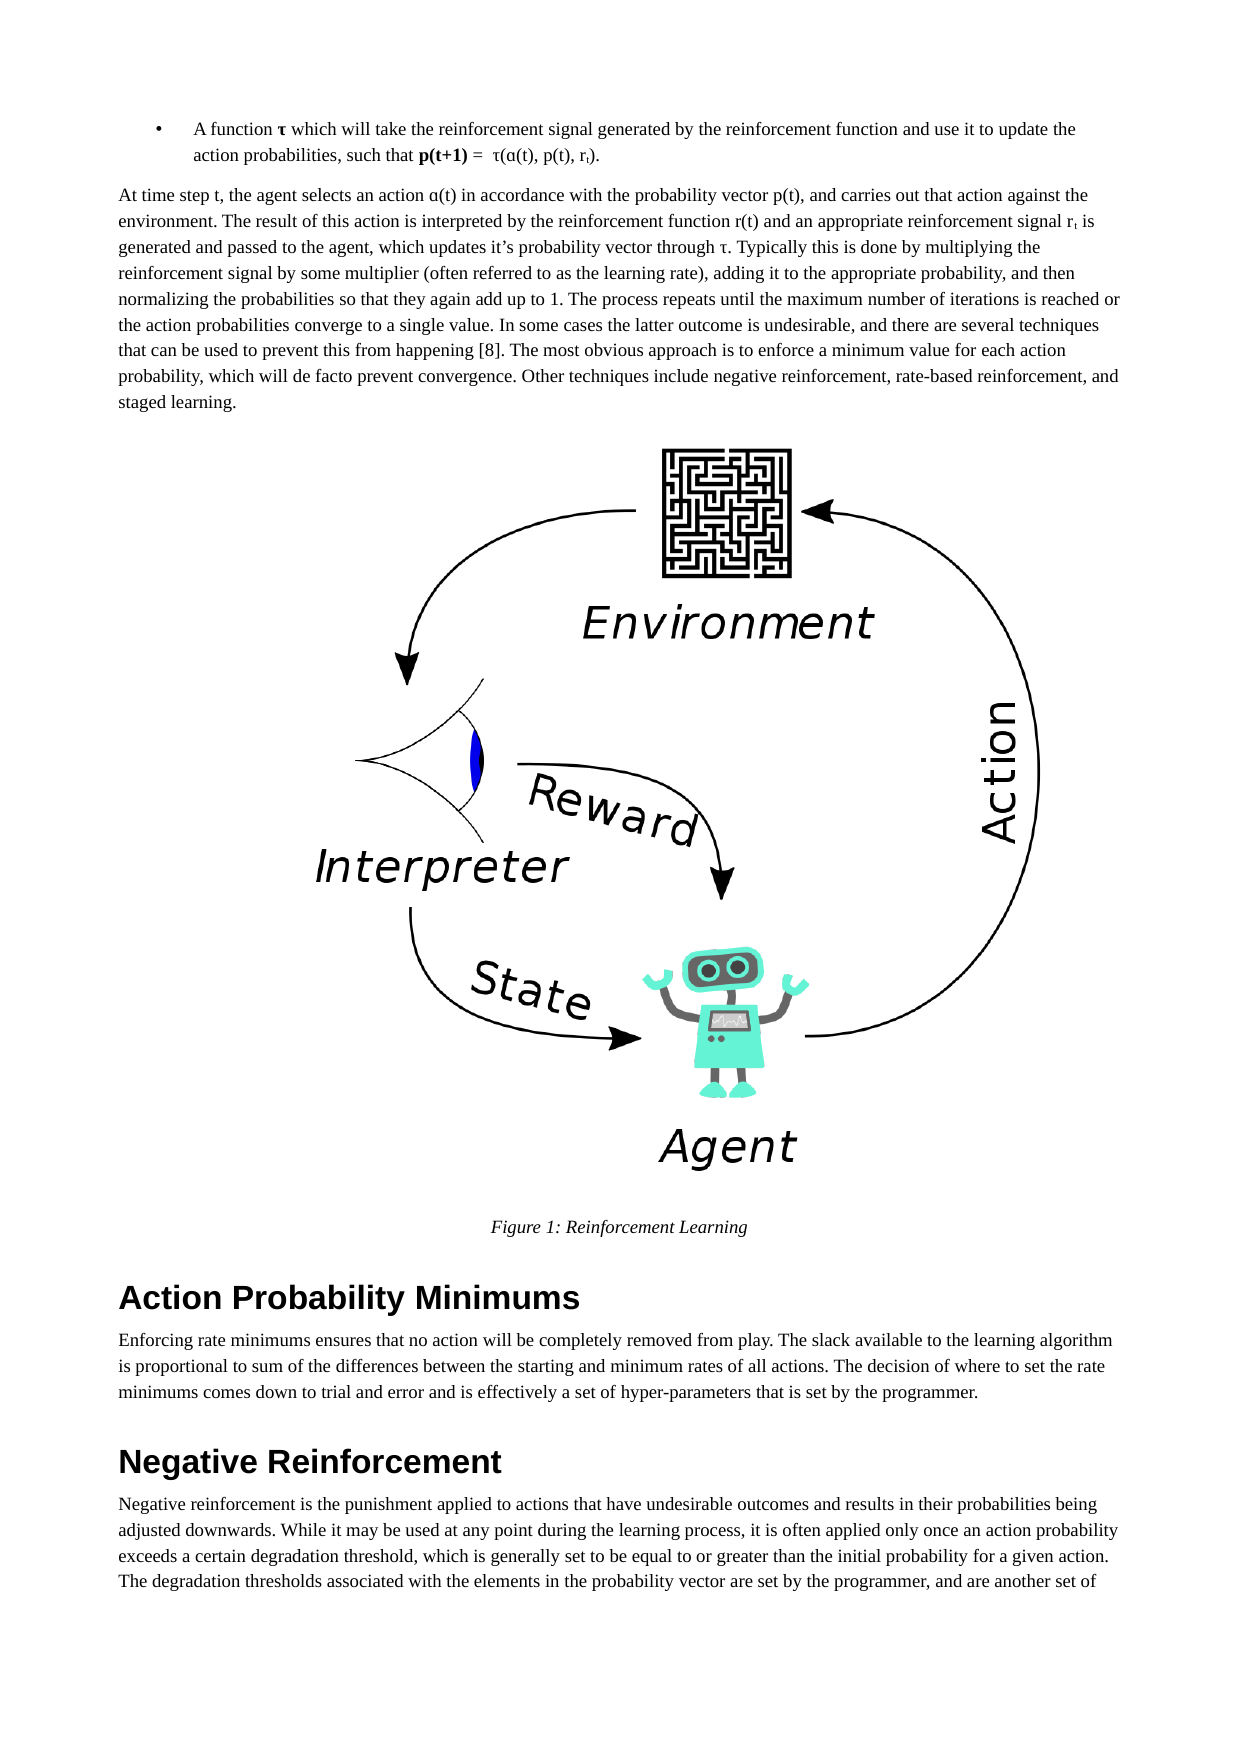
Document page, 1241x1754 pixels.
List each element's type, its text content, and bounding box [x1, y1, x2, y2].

text Negative reinforcement is the punishment applied to actions that have undesirable outcomes and results in their probabilities being adjusted downwards. While it may be used at any point during the learning process, it is often applied only once an action probability exceeds a certain degradation threshold, which is generally set to be equal to or greater than the initial probability for a given action. The degradation thresholds associated with the elements in the probability vector are set by the programmer, and are another set of [118, 1493, 1122, 1592]
text At time step t, the agent selects an action ɑ(t) in accordance with the probability vector p(t), and carries out that action against the environment. The result of this action is interpreted by the reinforcement function r(t) and an appropriate reinforcement signal rt is generated and passed to the agent, which updates it’s probability vector through τ. Typically this is done by multiplying the reinforcement signal by some multiplier (often referred to as the learning rate), adding it to the appropriate probability, and then normalizing the probabilities so that they again add up to 1. The process repeats until the maximum number of iterations is reached or the action probabilities converge to a single value. In some cases the latter outcome is undesirable, and there are several techniques that can be used to prevent this from happening [8]. The most obvious approach is to enforce a minimum value for each action probability, which will de facto prevent convergence. Other techniques include negative reinforcement, rate-based reinforcement, and staged learning. [118, 184, 1122, 413]
subtitle Action Probability Minimums [118, 1278, 1122, 1316]
list A function τ which will take the reinforcement signal generated by the reinforcement function and use it to update the action probabilities, such that p(t+1) = τ(ɑ(t), p(t), rt). [156, 118, 1122, 166]
text Figure 1: Reinforcement Learning [118, 1216, 1122, 1238]
picture [289, 435, 1066, 1185]
subtitle Negative Reinforcement [118, 1442, 1122, 1480]
text Enforcing rate minimums ensures that no action will be completely removed from play. The slack available to the learning algorithm is proportional to sum of the differences between the starting and minimum rates of all actions. The decision of where to set the rate minimums comes down to trial and error and is effectively a set of hyper-parameters that is set by the programmer. [118, 1329, 1122, 1402]
